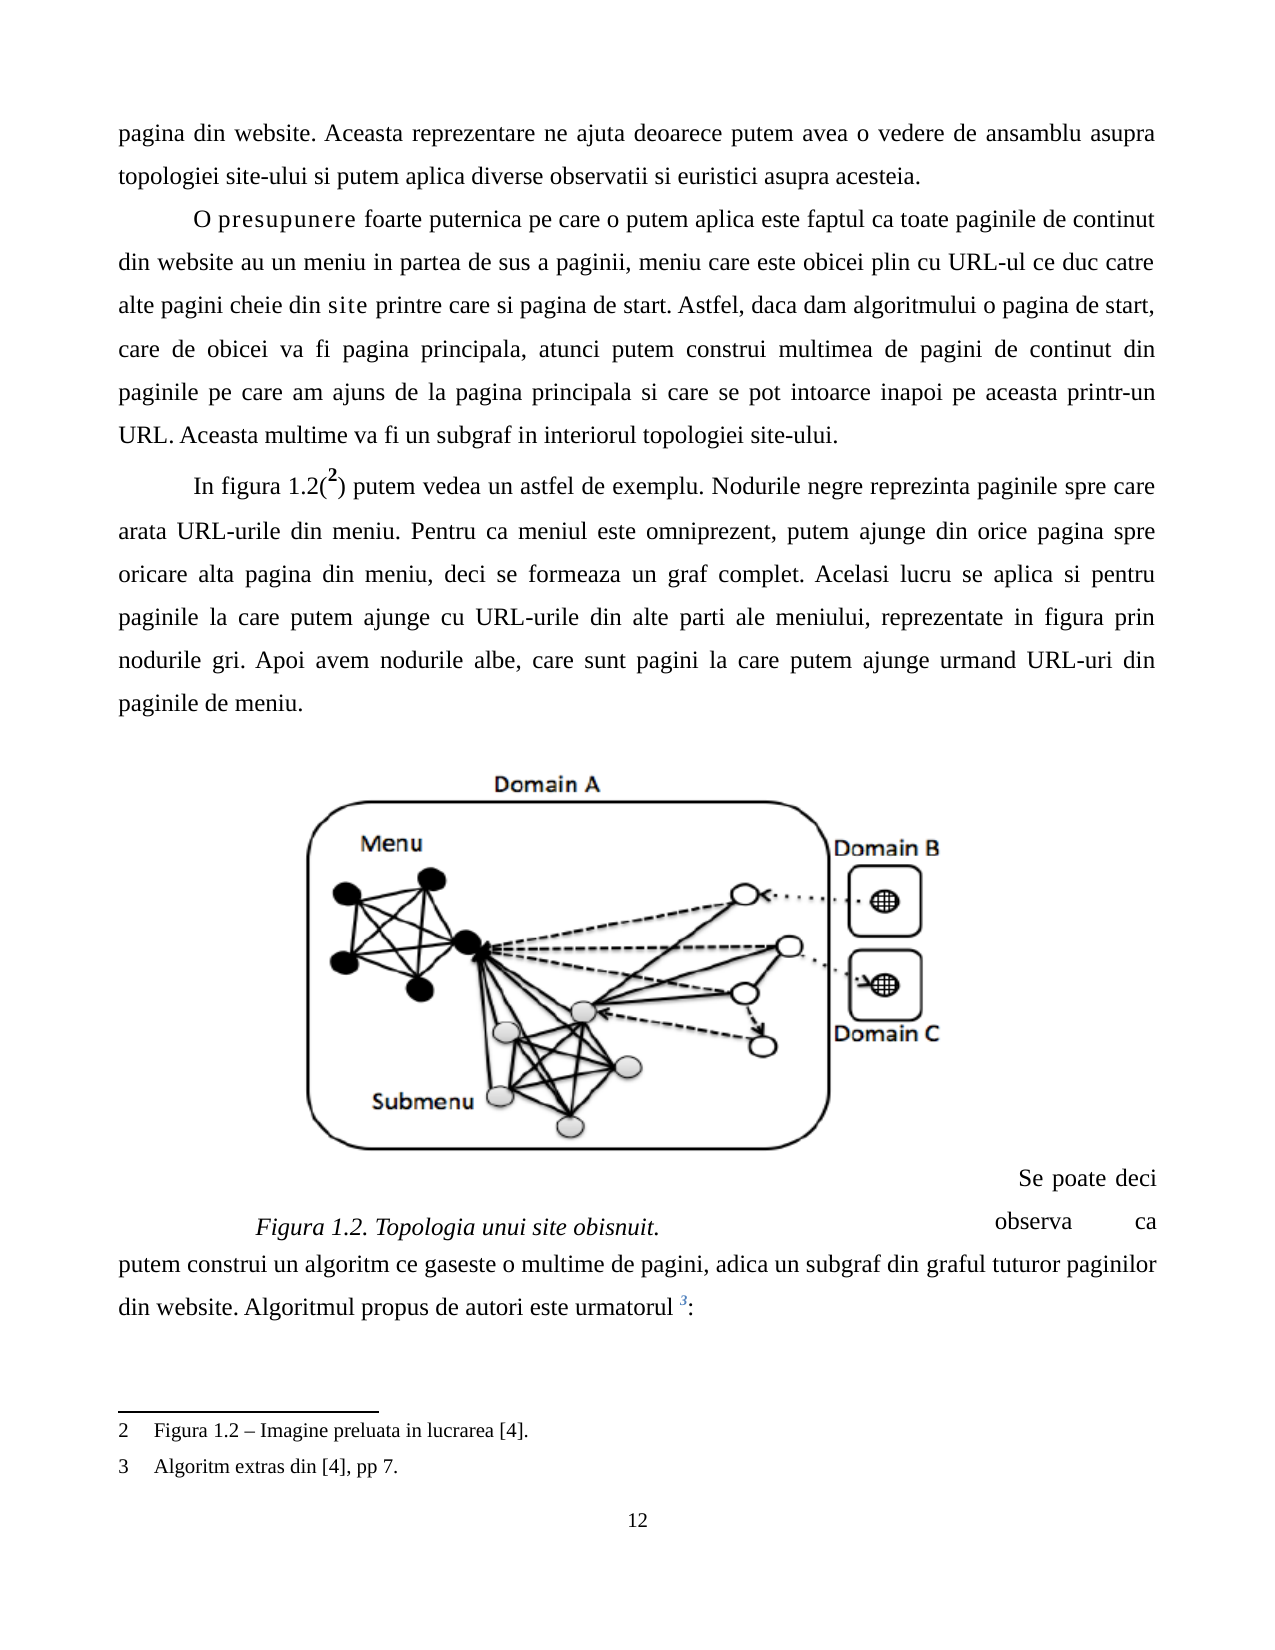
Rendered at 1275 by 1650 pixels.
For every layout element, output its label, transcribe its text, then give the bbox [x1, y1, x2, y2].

subtitle Figura 1.2. Topologia unui site obisnuit. [255, 1193, 994, 1241]
subtitle In figura 1.2() putem vedea un astfel de exemplu. Nodurile negre reprezinta paginile spre care arata URL-urile din meniu. Pentru ca meniul este omniprezent, putem ajunge din orice pagina spre oricare alta pagina din meniu, deci se formeaza un graf complet. Acelasi lucru se aplica si pentru paginile la care putem ajunge cu URL-urile din alte parti ale meniului, reprezentate in figura prin nodurile gri. Apoi avem nodurile albe, care sunt pagini la care putem ajunge urmand URL-uri din paginile de meniu. [118, 463, 1157, 717]
subtitle pagina din website. Aceasta reprezentare ne ajuta deoarece putem avea o vedere de ansamblu asupra topologiei site-ului si putem aplica diverse observatii si euristici asupra acesteia. [118, 118, 1157, 190]
subtitle Se poate deci observa ca putem construi un algoritm ce gaseste o multime de pagini, adica un subgraf din graful tuturor paginilor din website. Algoritmul propus de autori este urmatorul : [118, 1163, 1157, 1321]
picture [255, 754, 995, 1193]
subtitle Figura 1.2 – Imagine preluata in lucrarea [4]. [118, 1418, 1157, 1442]
subtitle Algoritm extras din [4], pp 7. [118, 1454, 1157, 1478]
subtitle O presupunere foarte puternica pe care o putem aplica este faptul ca toate paginile de continut din website au un meniu in partea de sus a paginii, meniu care este obicei plin cu URL-ul ce duc catre alte pagini cheie din site printre care si pagina de start. Astfel, daca dam algoritmului o pagina de start, care de obicei va fi pagina principala, atunci putem construi multimea de pagini de continut din paginile pe care am ajuns de la pagina principala si care se pot intoarce inapoi pe aceasta printr-un URL. Aceasta multime va fi un subgraf in interiorul topologiei site-ului. [118, 204, 1157, 449]
